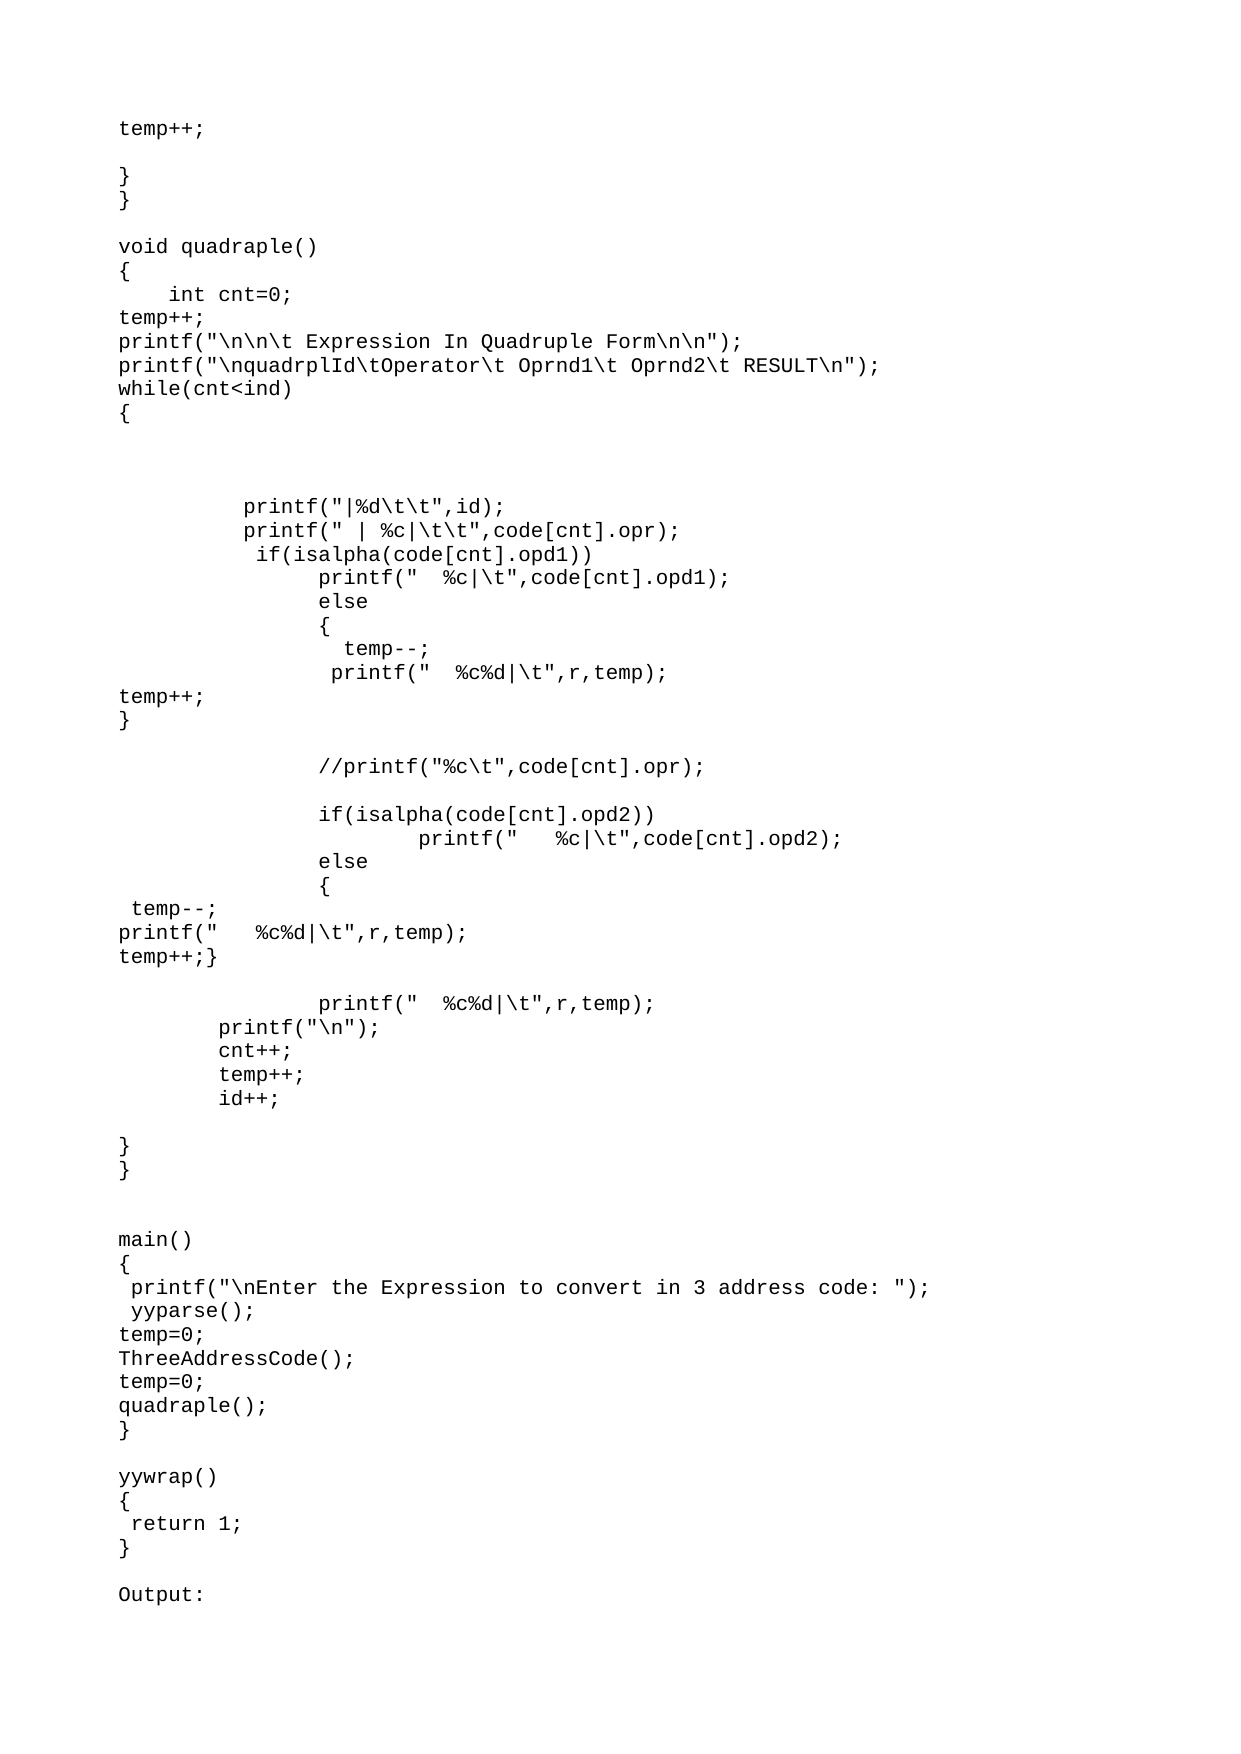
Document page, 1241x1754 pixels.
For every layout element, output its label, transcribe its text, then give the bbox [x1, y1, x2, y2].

text main() [118, 1229, 1122, 1253]
text printf("\nquadrplId\tOperator\t Oprnd1\t Oprnd2\t RESULT\n"); [118, 354, 1122, 378]
text } [118, 709, 1122, 733]
text //printf("%c\t",code[cnt].opr); [118, 757, 1122, 780]
text { [118, 615, 1122, 638]
text else [118, 591, 1122, 615]
text temp--; [118, 898, 1122, 922]
text printf(" %c|\t",code[cnt].opd2); [118, 827, 1122, 851]
text printf(" %c%d|\t",r,temp); [118, 662, 1122, 686]
text temp++;} [118, 946, 1122, 969]
text { [118, 875, 1122, 898]
text quadraple(); [118, 1395, 1122, 1419]
text printf(" %c|\t",code[cnt].opd1); [118, 567, 1122, 591]
text yywrap() [118, 1466, 1122, 1489]
text printf(" | %c|\t\t",code[cnt].opr); [118, 520, 1122, 544]
text if(isalpha(code[cnt].opd2)) [118, 804, 1122, 827]
text if(isalpha(code[cnt].opd1)) [118, 544, 1122, 567]
text temp--; [118, 638, 1122, 662]
text int cnt=0; [118, 284, 1122, 307]
text temp++; [118, 686, 1122, 709]
text printf(" %c%d|\t",r,temp); [118, 922, 1122, 946]
text temp++; [118, 118, 1122, 142]
text printf("|%d\t\t",id); [118, 496, 1122, 520]
text yyparse(); [118, 1300, 1122, 1324]
text } [118, 189, 1122, 213]
text printf("\nEnter the Expression to convert in 3 address code: "); [118, 1277, 1122, 1300]
text printf(" %c%d|\t",r,temp); [118, 993, 1122, 1017]
text } [118, 1135, 1122, 1158]
text printf("\n\n\t Expression In Quadruple Form\n\n"); [118, 331, 1122, 354]
text { [118, 260, 1122, 284]
text id++; [118, 1088, 1122, 1111]
text { [118, 402, 1122, 426]
text Output: [118, 1584, 1122, 1608]
text temp++; [118, 1064, 1122, 1088]
text ThreeAddressCode(); [118, 1348, 1122, 1371]
text while(cnt<ind) [118, 378, 1122, 402]
text return 1; [118, 1513, 1122, 1537]
text } [118, 1419, 1122, 1442]
text temp=0; [118, 1371, 1122, 1395]
text } [118, 1158, 1122, 1182]
text printf("\n"); [118, 1017, 1122, 1040]
text cnt++; [118, 1040, 1122, 1064]
text void quadraple() [118, 236, 1122, 260]
text temp++; [118, 307, 1122, 331]
text temp=0; [118, 1324, 1122, 1348]
text } [118, 1537, 1122, 1561]
text else [118, 851, 1122, 875]
text { [118, 1489, 1122, 1513]
text } [118, 165, 1122, 189]
text { [118, 1253, 1122, 1277]
